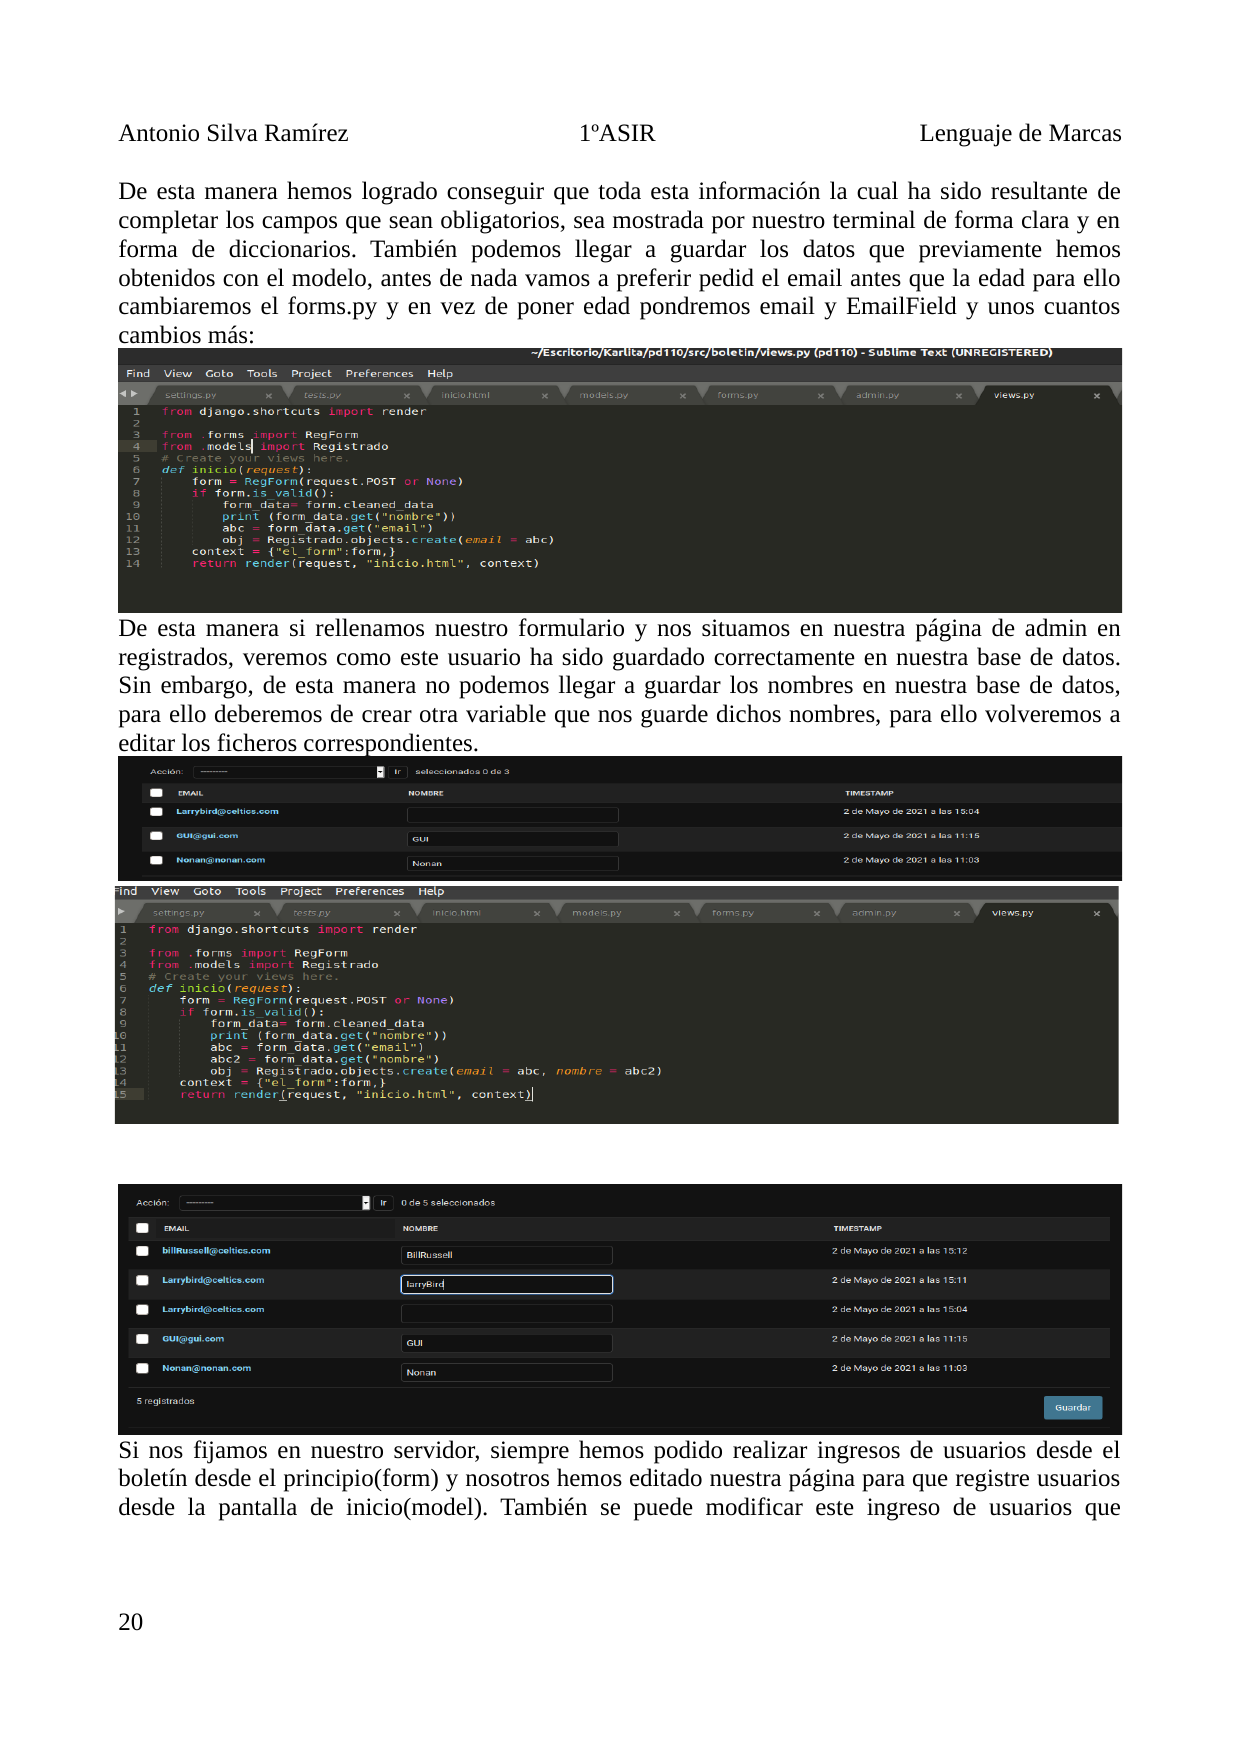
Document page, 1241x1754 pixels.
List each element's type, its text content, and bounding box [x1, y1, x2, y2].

picture [118, 348, 1123, 613]
text Si nos fijamos en nuestro servidor, siempre hemos podido realizar ingresos de usuarios desde el boletín desde el principio(form) y nosotros hemos editado nuestra página para que registre usuarios desde la pantalla de inicio(model). También se puede modificar este ingreso de usuarios que [118, 1435, 1122, 1521]
picture [118, 1184, 1123, 1435]
picture [114, 886, 1119, 1124]
picture [118, 756, 1123, 881]
text De esta manera si rellenamos nuestro formulario y nos situamos en nuestra página de admin en registrados, veremos como este usuario ha sido guardado correctamente en nuestra base de datos. Sin embargo, de esta manera no podemos llegar a guardar los nombres en nuestra base de datos, para ello deberemos de crear otra variable que nos guarde dichos nombres, para ello volveremos a editar los ficheros correspondientes. [118, 613, 1122, 756]
text De esta manera hemos logrado conseguir que toda esta información la cual ha sido resultante de completar los campos que sean obligatorios, sea mostrada por nuestro terminal de forma clara y en forma de diccionarios. También podemos llegar a guardar los datos que previamente hemos obtenidos con el modelo, antes de nada vamos a preferir pedid el email antes que la edad para ello cambiaremos el forms.py y en vez de poner edad pondremos email y EmailField y unos cuantos cambios más: [118, 176, 1122, 348]
